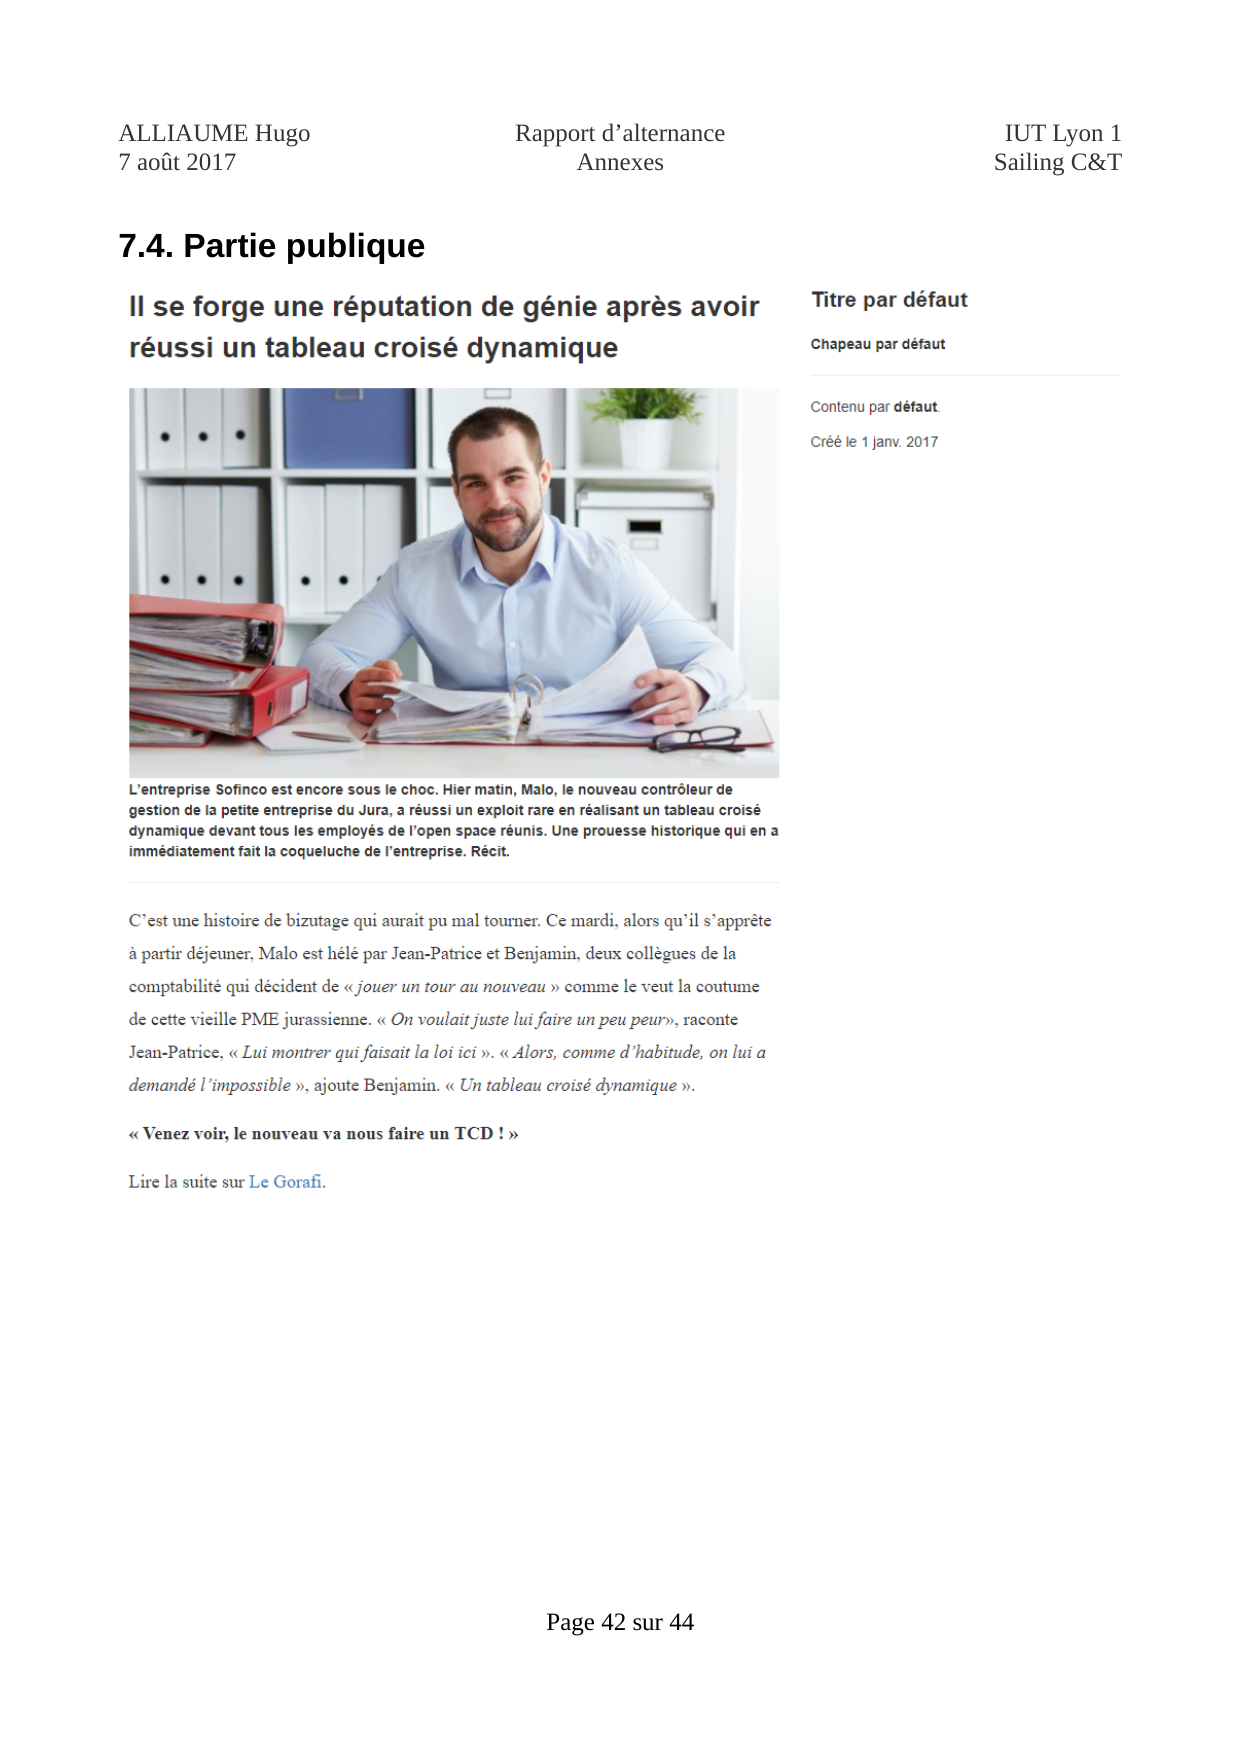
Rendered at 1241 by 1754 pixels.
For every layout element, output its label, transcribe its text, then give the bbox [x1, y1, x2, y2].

picture [118, 277, 1123, 1201]
subtitle 7.4. Partie publique [118, 226, 1122, 264]
